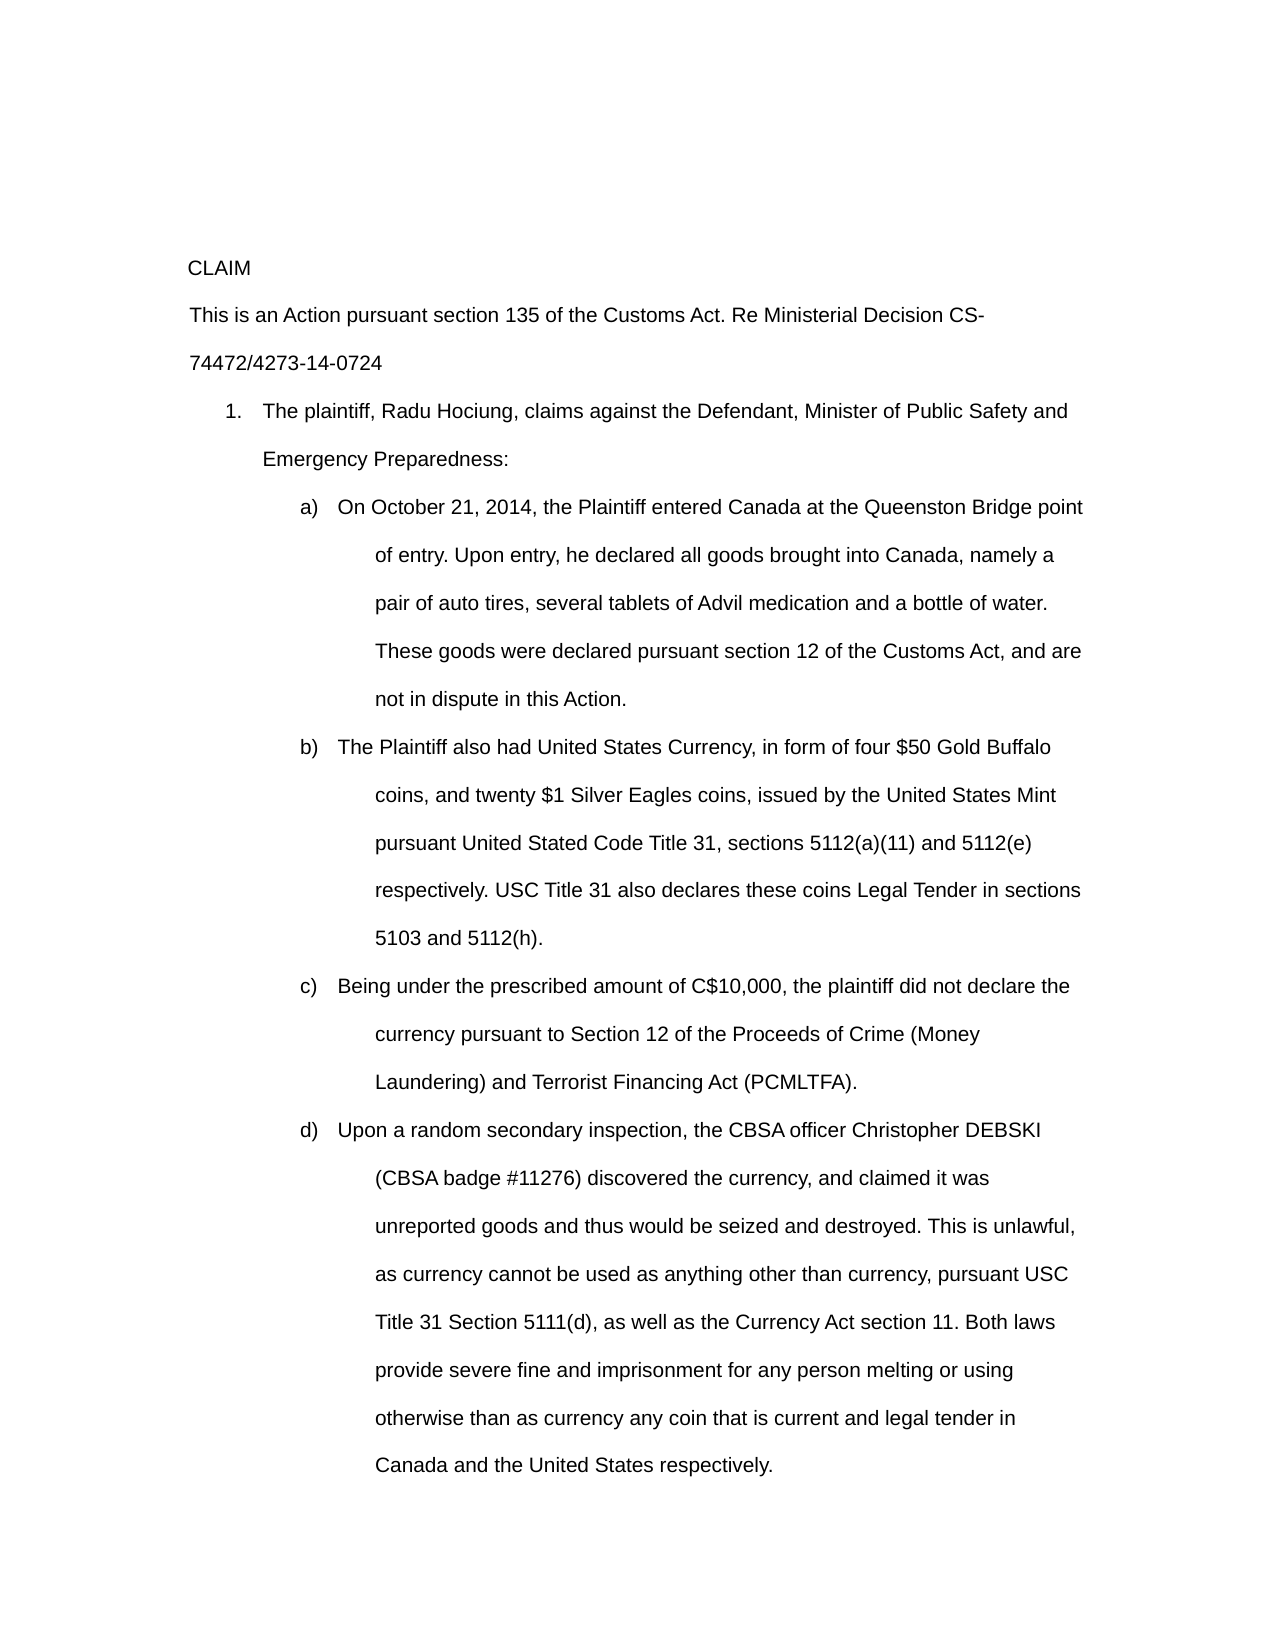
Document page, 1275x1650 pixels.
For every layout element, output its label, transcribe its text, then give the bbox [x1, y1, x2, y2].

list Upon a random secondary inspection, the CBSA officer Christopher DEBSKI (CBSA badge #11276) discovered the currency, and claimed it was unreported goods and thus would be seized and destroyed. This is unlawful, as currency cannot be used as anything other than currency, pursuant USC Title 31 Section 5111(d), as well as the Currency Act section 11. Both laws provide severe fine and imprisonment for any person melting or using otherwise than as currency any coin that is current and legal tender in Canada and the United States respectively. [300, 1118, 1087, 1477]
list Being under the prescribed amount of C$10,000, the plaintiff did not declare the currency pursuant to Section 12 of the Proceeds of Crime (Money Laundering) and Terrorist Financing Act (PCMLTFA). [300, 974, 1087, 1094]
text This is an Action pursuant section 135 of the Customs Act. Re Ministerial Decision CS-74472/4273-14-0724 [189, 303, 1087, 375]
list The plaintiff, Radu Hociung, claims against the Defendant, Minister of Public Safety and Emergency Preparedness: [225, 399, 1087, 471]
list The Plaintiff also had United States Currency, in form of four $50 Gold Buffalo coins, and twenty $1 Silver Eagles coins, issued by the United States Mint pursuant United Stated Code Title 31, sections 5112(a)(11) and 5112(e) respectively. USC Title 31 also declares these coins Legal Tender in sections 5103 and 5112(h). [300, 734, 1087, 950]
list On October 21, 2014, the Plaintiff entered Canada at the Queenston Bridge point of entry. Upon entry, he declared all goods brought into Canada, namely a pair of auto tires, several tablets of Advil medication and a bottle of water. These goods were declared pursuant section 12 of the Customs Act, and are not in dispute in this Action. [300, 495, 1087, 711]
text CLAIM [187, 255, 1087, 279]
